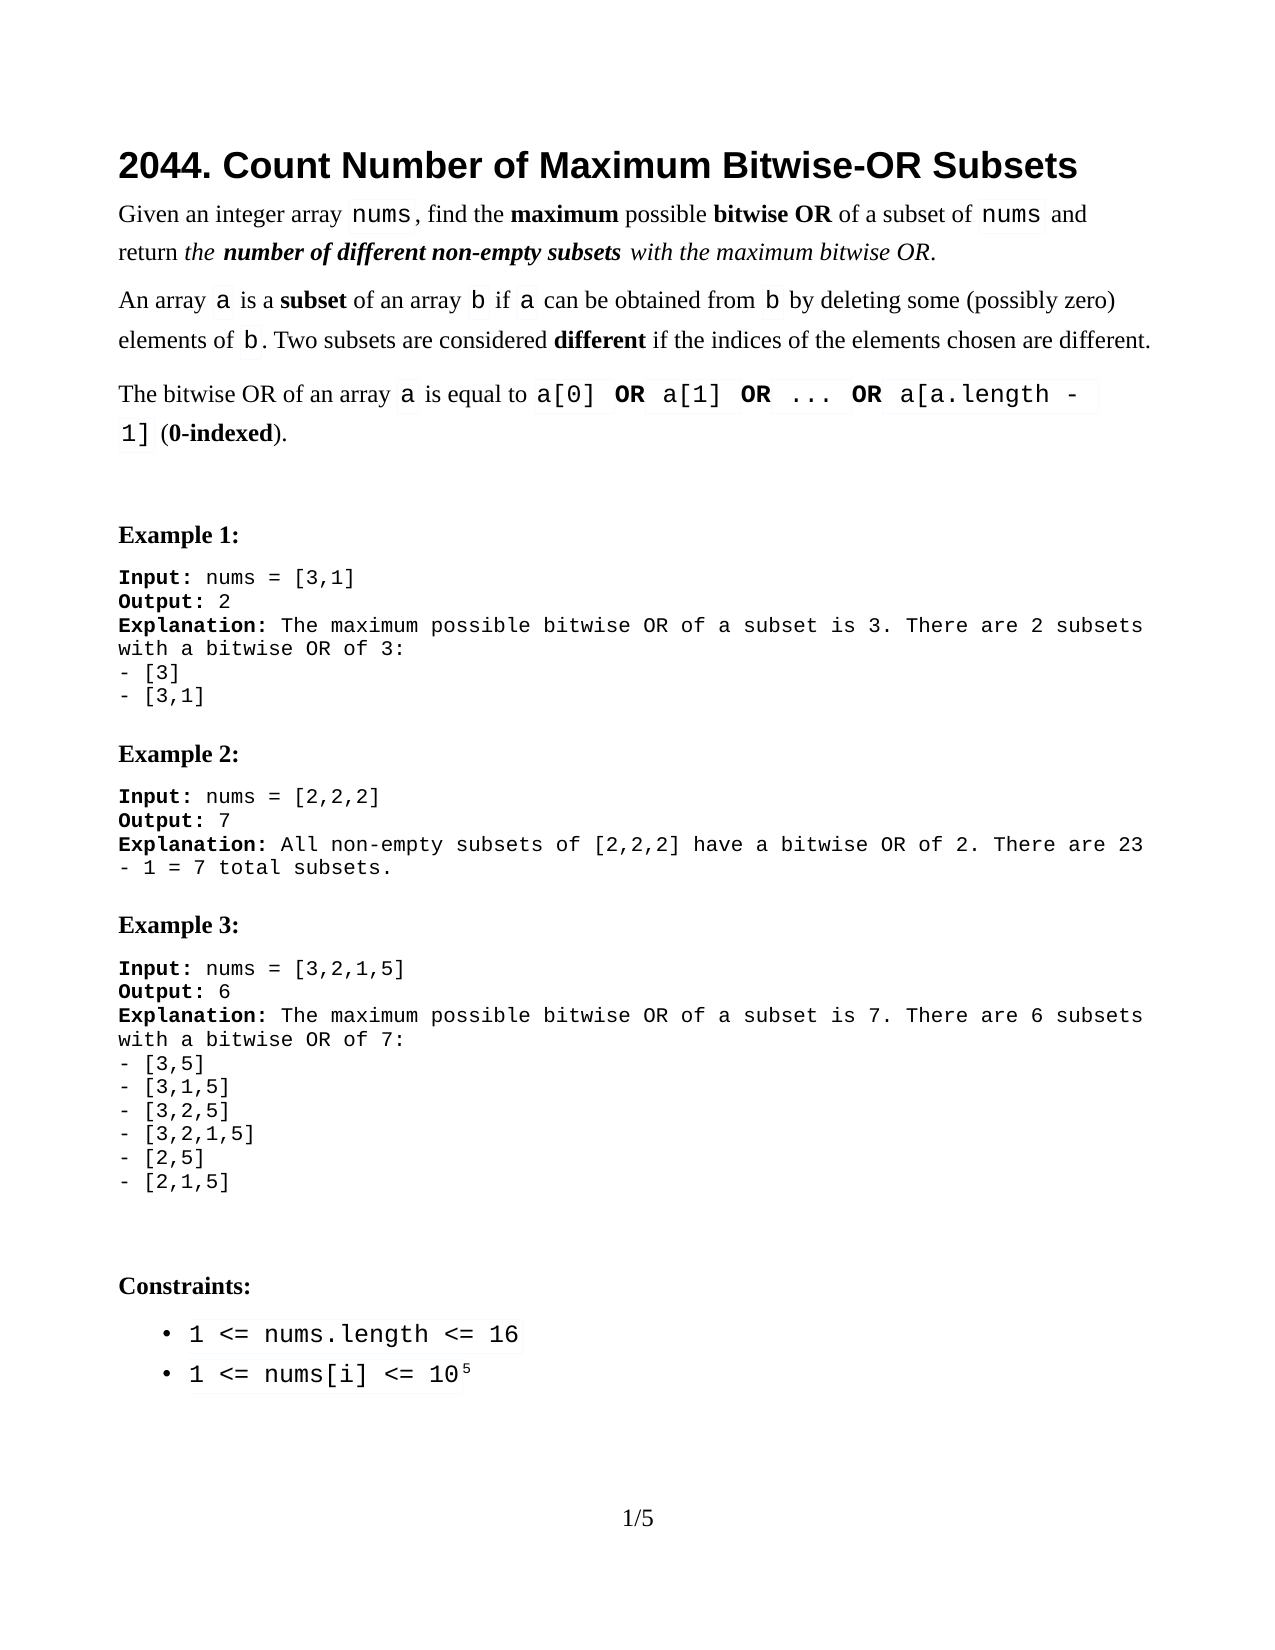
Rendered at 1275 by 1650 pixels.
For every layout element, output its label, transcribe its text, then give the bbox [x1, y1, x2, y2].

list 1 <= nums.length <= 16 [162, 1319, 522, 1353]
text Explanation: The maximum possible bitwise OR of a subset is 7. There are 6 subsets with a bitwise OR of 7: [118, 1005, 1157, 1052]
text - [3,2,1,5] [118, 1123, 1157, 1147]
text - [3,1,5] [118, 1076, 1157, 1100]
text Input: nums = [2,2,2] [118, 786, 1157, 810]
list 1 <= nums[i] <= 105 [162, 1358, 462, 1393]
text Constraints: [118, 1271, 1157, 1300]
text Explanation: The maximum possible bitwise OR of a subset is 3. There are 2 subsets with a bitwise OR of 3: [118, 614, 1157, 662]
text - [3,2,5] [118, 1100, 1157, 1123]
text Example 1: [118, 520, 1157, 548]
text Input: nums = [3,1] [118, 567, 1157, 591]
list 1 <= nums[i] <= 105 [463, 1358, 1157, 1393]
text - [2,1,5] [118, 1171, 1157, 1194]
text The bitwise OR of an array a is equal to a[0] OR a[1] OR ... OR a[a.length - 1] (0-indexed). [118, 378, 1157, 452]
subtitle 2044. Count Number of Maximum Bitwise-OR Subsets [118, 143, 1157, 186]
text Explanation: All non-empty subsets of [2,2,2] have a bitwise OR of 2. There are 23 - 1 = 7 total subsets. [118, 833, 1157, 881]
text - [3,1] [118, 686, 1157, 709]
text - [3,5] [118, 1052, 1157, 1076]
text Example 2: [118, 739, 1157, 767]
text Input: nums = [3,2,1,5] [118, 958, 1157, 982]
text - [2,5] [118, 1147, 1157, 1171]
text Example 3: [118, 910, 1157, 939]
text Given an integer array nums, find the maximum possible bitwise OR of a subset of nums and return the number of different non-empty subsets with the maximum bitwise OR. [118, 199, 1157, 266]
list [523, 1319, 1157, 1353]
text Output: 6 [118, 982, 1157, 1005]
text An array a is a subset of an array b if a can be obtained from b by deleting some (possibly zero) elements of b. Two subsets are considered different if the indices of the elements chosen are different. [118, 285, 1157, 359]
text Output: 7 [118, 810, 1157, 833]
text Output: 2 [118, 591, 1157, 614]
text - [3] [118, 662, 1157, 686]
